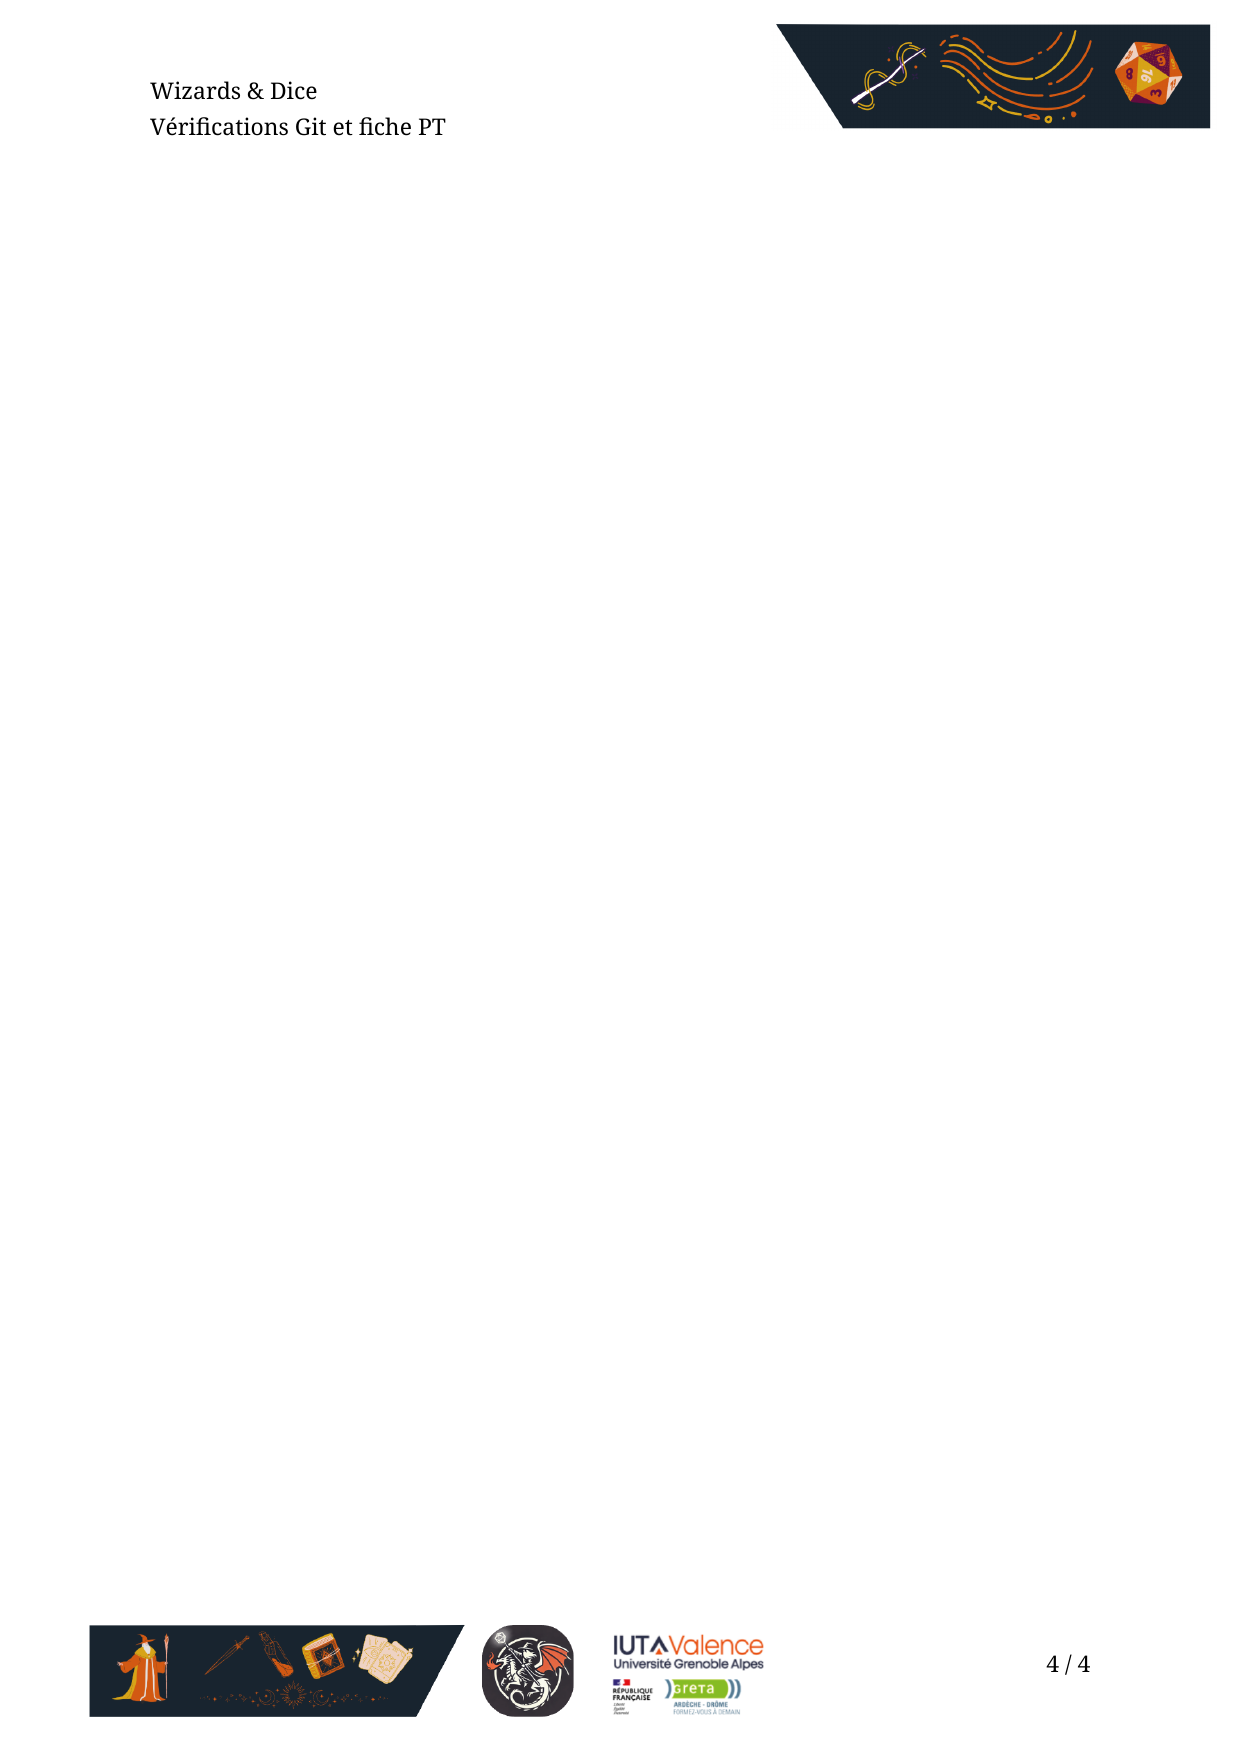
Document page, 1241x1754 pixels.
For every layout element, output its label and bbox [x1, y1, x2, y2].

picture [81, 1614, 788, 1726]
picture [771, 21, 1218, 131]
